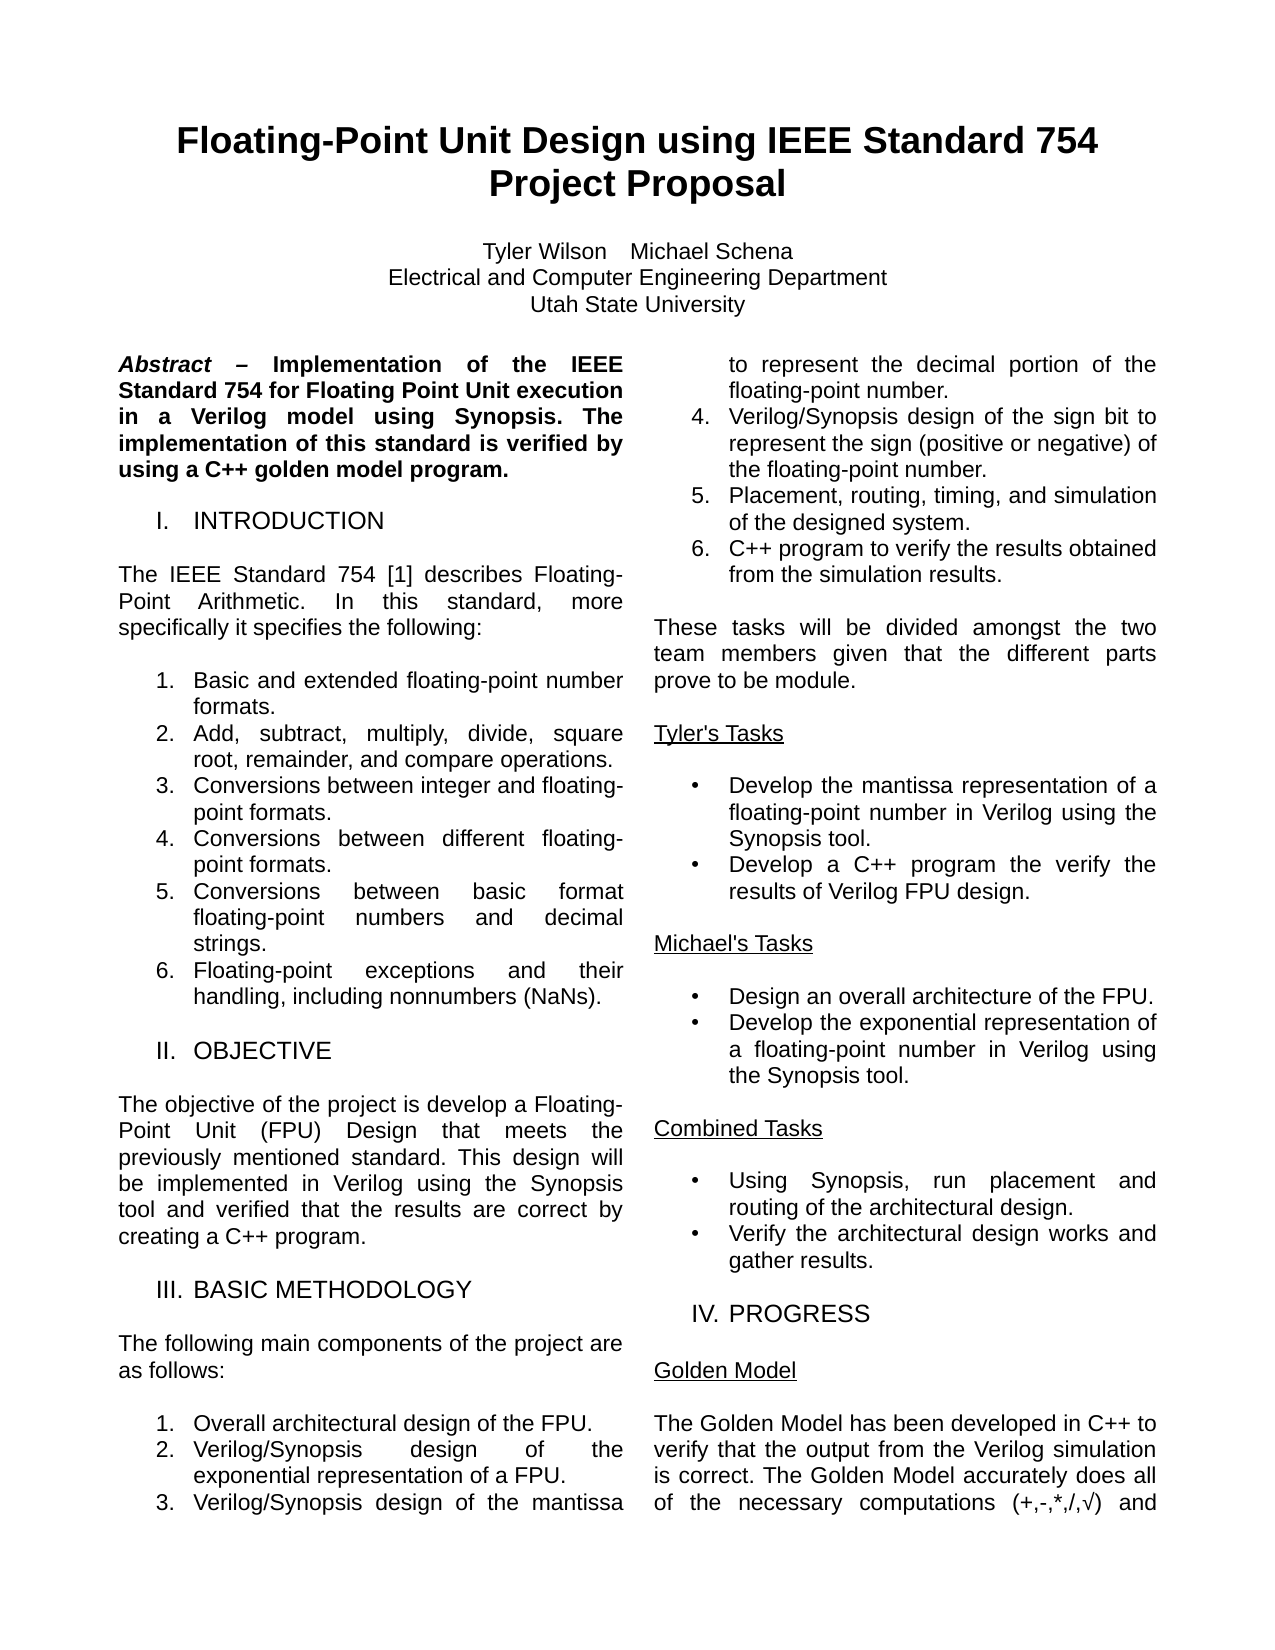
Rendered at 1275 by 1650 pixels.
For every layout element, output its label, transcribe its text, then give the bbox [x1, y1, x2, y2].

text The following main components of the project are as follows: [118, 1330, 624, 1383]
list Develop the mantissa representation of a floating-point number in Verilog using the Synopsis tool. [691, 772, 1157, 851]
text Tyler's Tasks [654, 719, 1157, 746]
list Add, subtract, multiply, divide, square root, remainder, and compare operations. [156, 719, 624, 772]
list Verify the architectural design works and gather results. [691, 1220, 1157, 1273]
text The objective of the project is develop a Floating-Point Unit (FPU) Design that meets the previously mentioned standard. This design will be implemented in Verilog using the Synopsis tool and verified that the results are correct by creating a C++ program. [118, 1091, 624, 1249]
list Floating-point exceptions and their handling, including nonnumbers (NaNs). [156, 957, 624, 1009]
list PROGRESS [691, 1299, 1157, 1328]
text Michael's Tasks [654, 930, 1157, 957]
text The IEEE Standard 754 [1] describes Floating-Point Arithmetic. In this standard, more specifically it specifies the following: [118, 561, 624, 640]
text Golden Model [654, 1357, 1157, 1383]
list OBJECTIVE [156, 1036, 624, 1064]
list Verilog/Synopsis design of the mantissa [156, 1488, 624, 1515]
list Design an overall architecture of the FPU. [691, 983, 1157, 1009]
list C++ program to verify the results obtained from the simulation results. [691, 535, 1157, 588]
list Conversions between integer and floating-point formats. [156, 772, 624, 825]
text These tasks will be divided amongst the two team members given that the different parts prove to be module. [654, 614, 1157, 693]
text Abstract – Implementation of the IEEE Standard 754 for Floating Point Unit execution in a Verilog model using Synopsis. The implementation of this standard is verified by using a C++ golden model program. [118, 351, 624, 482]
list Placement, routing, timing, and simulation of the designed system. [691, 482, 1157, 535]
list Overall architectural design of the FPU. [156, 1409, 624, 1436]
text The Golden Model has been developed in C++ to verify that the output from the Verilog simulation is correct. The Golden Model accurately does all of the necessary computations (+,-,*,/,√) and [654, 1409, 1157, 1515]
text Electrical and Computer Engineering Department [118, 264, 1157, 291]
list Using Synopsis, run placement and routing of the architectural design. [691, 1167, 1157, 1220]
list INTRODUCTION [156, 506, 624, 535]
text Tyler Wilson Michael Schena [118, 238, 1157, 264]
list Conversions between different floating-point formats. [156, 825, 624, 878]
list to represent the decimal portion of the floating-point number. [691, 351, 1157, 403]
list Develop the exponential representation of a floating-point number in Verilog using the Synopsis tool. [691, 1009, 1157, 1088]
list Basic and extended floating-point number formats. [156, 667, 624, 719]
text Combined Tasks [654, 1115, 1157, 1141]
list Develop a C++ program the verify the results of Verilog FPU design. [691, 851, 1157, 904]
list BASIC METHODOLOGY [156, 1275, 624, 1304]
list Conversions between basic format floating-point numbers and decimal strings. [156, 878, 624, 957]
list Verilog/Synopsis design of the sign bit to represent the sign (positive or negative) of the floating-point number. [691, 403, 1157, 482]
text Floating-Point Unit Design using IEEE Standard 754 Project Proposal [118, 118, 1157, 204]
text Utah State University [118, 291, 1157, 317]
list Verilog/Synopsis design of the exponential representation of a FPU. [156, 1436, 624, 1488]
